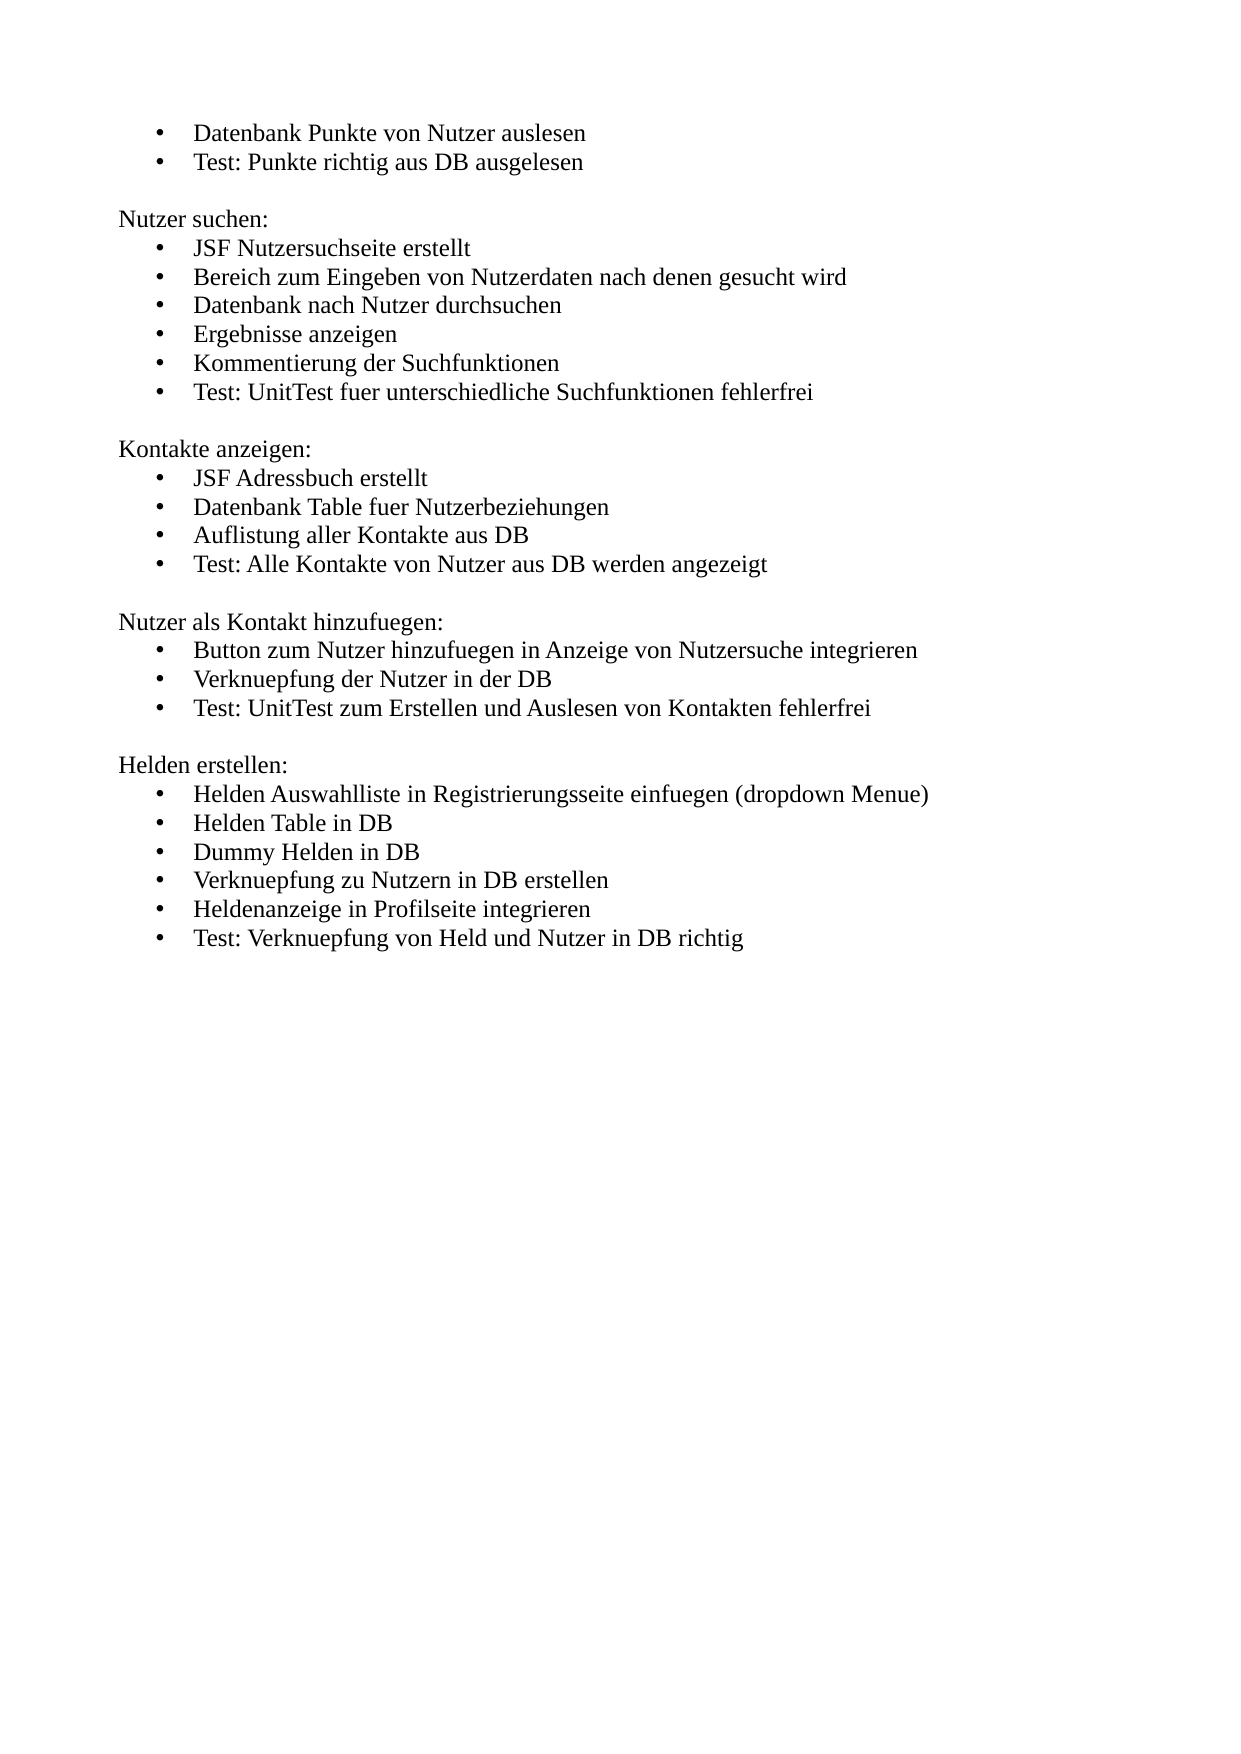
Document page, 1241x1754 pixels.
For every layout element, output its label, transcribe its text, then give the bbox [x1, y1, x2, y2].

list Helden Auswahlliste in Registrierungsseite einfuegen (dropdown Menue) [156, 779, 1122, 808]
list Verknuepfung der Nutzer in der DB [156, 664, 1122, 693]
list Heldenanzeige in Profilseite integrieren [156, 894, 1122, 923]
list Datenbank Punkte von Nutzer auslesen [156, 118, 1122, 147]
text Nutzer suchen: [118, 204, 1122, 233]
text Kontakte anzeigen: [118, 434, 1122, 463]
list Kommentierung der Suchfunktionen [156, 348, 1122, 377]
list Dummy Helden in DB [156, 837, 1122, 866]
list Ergebnisse anzeigen [156, 319, 1122, 348]
list Bereich zum Eingeben von Nutzerdaten nach denen gesucht wird [156, 262, 1122, 291]
list Test: UnitTest zum Erstellen und Auslesen von Kontakten fehlerfrei [156, 693, 1122, 722]
list Datenbank Table fuer Nutzerbeziehungen [156, 492, 1122, 521]
list Test: Verknuepfung von Held und Nutzer in DB richtig [156, 923, 1122, 952]
list Test: Punkte richtig aus DB ausgelesen [156, 147, 1122, 176]
list Verknuepfung zu Nutzern in DB erstellen [156, 866, 1122, 894]
list JSF Adressbuch erstellt [156, 463, 1122, 492]
text Nutzer als Kontakt hinzufuegen: [118, 607, 1122, 636]
list JSF Nutzersuchseite erstellt [156, 233, 1122, 262]
list Helden Table in DB [156, 808, 1122, 837]
list Datenbank nach Nutzer durchsuchen [156, 291, 1122, 319]
text Helden erstellen: [118, 751, 1122, 779]
list Test: Alle Kontakte von Nutzer aus DB werden angezeigt [156, 549, 1122, 578]
list Button zum Nutzer hinzufuegen in Anzeige von Nutzersuche integrieren [156, 636, 1122, 664]
list Test: UnitTest fuer unterschiedliche Suchfunktionen fehlerfrei [156, 377, 1122, 406]
list Auflistung aller Kontakte aus DB [156, 521, 1122, 549]
